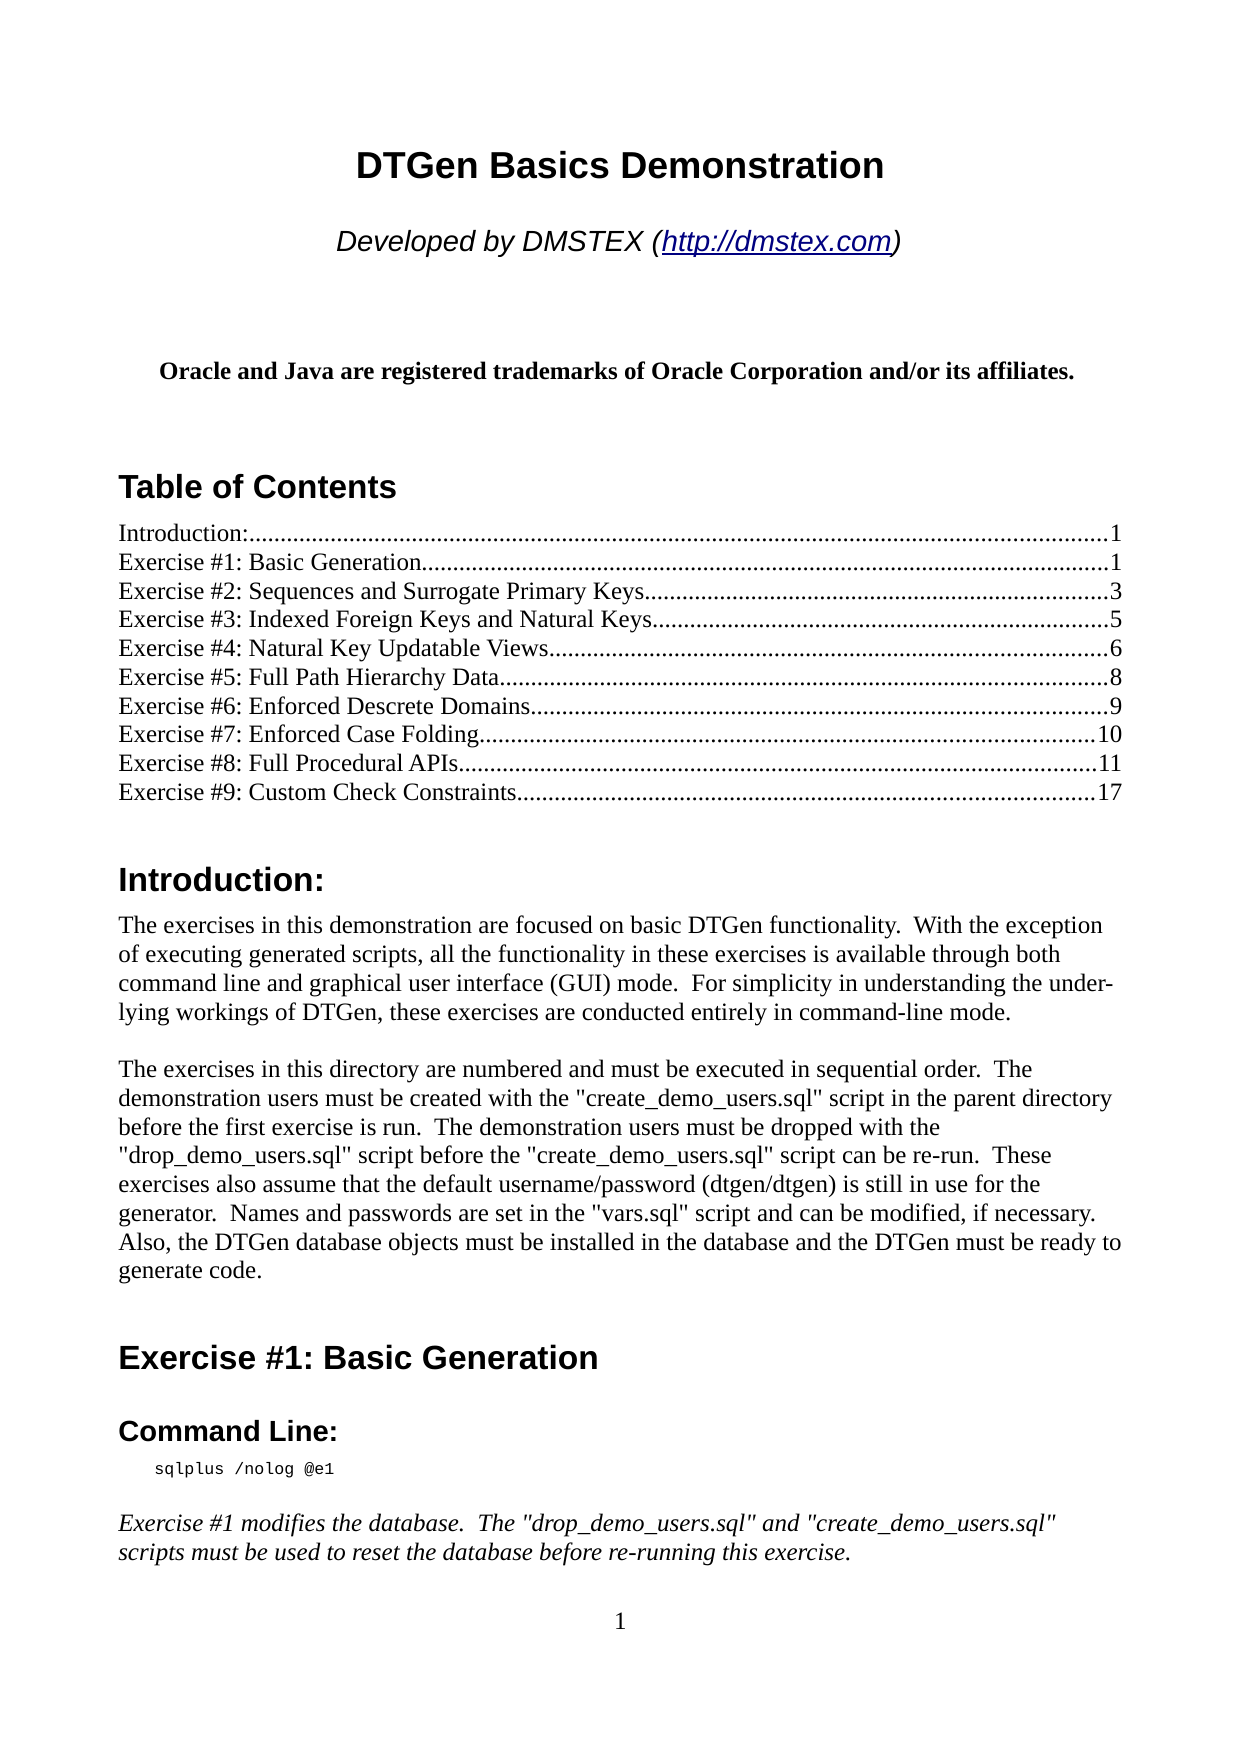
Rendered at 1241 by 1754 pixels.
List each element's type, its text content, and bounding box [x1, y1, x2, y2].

text The exercises in this directory are numbered and must be executed in sequential order. The demonstration users must be created with the "create_demo_users.sql" script in the parent directory before the first exercise is run. The demonstration users must be dropped with the "drop_demo_users.sql" script before the "create_demo_users.sql" script can be re-run. These exercises also assume that the default username/password (dtgen/dtgen) is still in use for the generator. Names and passwords are set in the "vars.sql" script and can be modified, if necessary. Also, the DTGen database objects must be installed in the database and the DTGen must be ready to generate code. [118, 1054, 1122, 1284]
text Exercise #3: Indexed Foreign Keys and Natural Keys 5 [118, 604, 1122, 633]
text Exercise #5: Full Path Hierarchy Data 8 [118, 662, 1122, 691]
subtitle Table of Contents [118, 467, 1122, 506]
text Exercise #9: Custom Check Constraints 17 [118, 777, 1122, 806]
text Exercise #6: Enforced Descrete Domains 9 [118, 691, 1122, 719]
text Exercise #7: Enforced Case Folding 10 [118, 719, 1122, 748]
subtitle Exercise #1: Basic Generation [118, 1338, 1122, 1377]
text Exercise #1 modifies the database. The "drop_demo_users.sql" and "create_demo_users.sql" scripts must be used to reset the database before re-running this exercise. [118, 1508, 1122, 1565]
text Oracle and Java are registered trademarks of Oracle Corporation and/or its affiliates. [118, 356, 1122, 385]
text sqlplus /nolog @e1 [154, 1460, 1086, 1479]
text Exercise #4: Natural Key Updatable Views 6 [118, 633, 1122, 662]
text Exercise #1: Basic Generation 1 [118, 547, 1122, 576]
subtitle Introduction: [118, 859, 1122, 898]
text Exercise #2: Sequences and Surrogate Primary Keys 3 [118, 576, 1122, 604]
title DTGen Basics Demonstration [118, 143, 1122, 186]
text Introduction: 1 [118, 518, 1122, 547]
subtitle Developed by DMSTEX (http://dmstex.com) [118, 224, 1122, 257]
text Exercise #8: Full Procedural APIs 11 [118, 748, 1122, 777]
subtitle Command Line: [118, 1414, 1122, 1448]
text The exercises in this demonstration are focused on basic DTGen functionality. With the exception of executing generated scripts, all the functionality in these exercises is available through both command line and graphical user interface (GUI) mode. For simplicity in understanding the under-lying workings of DTGen, these exercises are conducted entirely in command-line mode. [118, 911, 1122, 1026]
